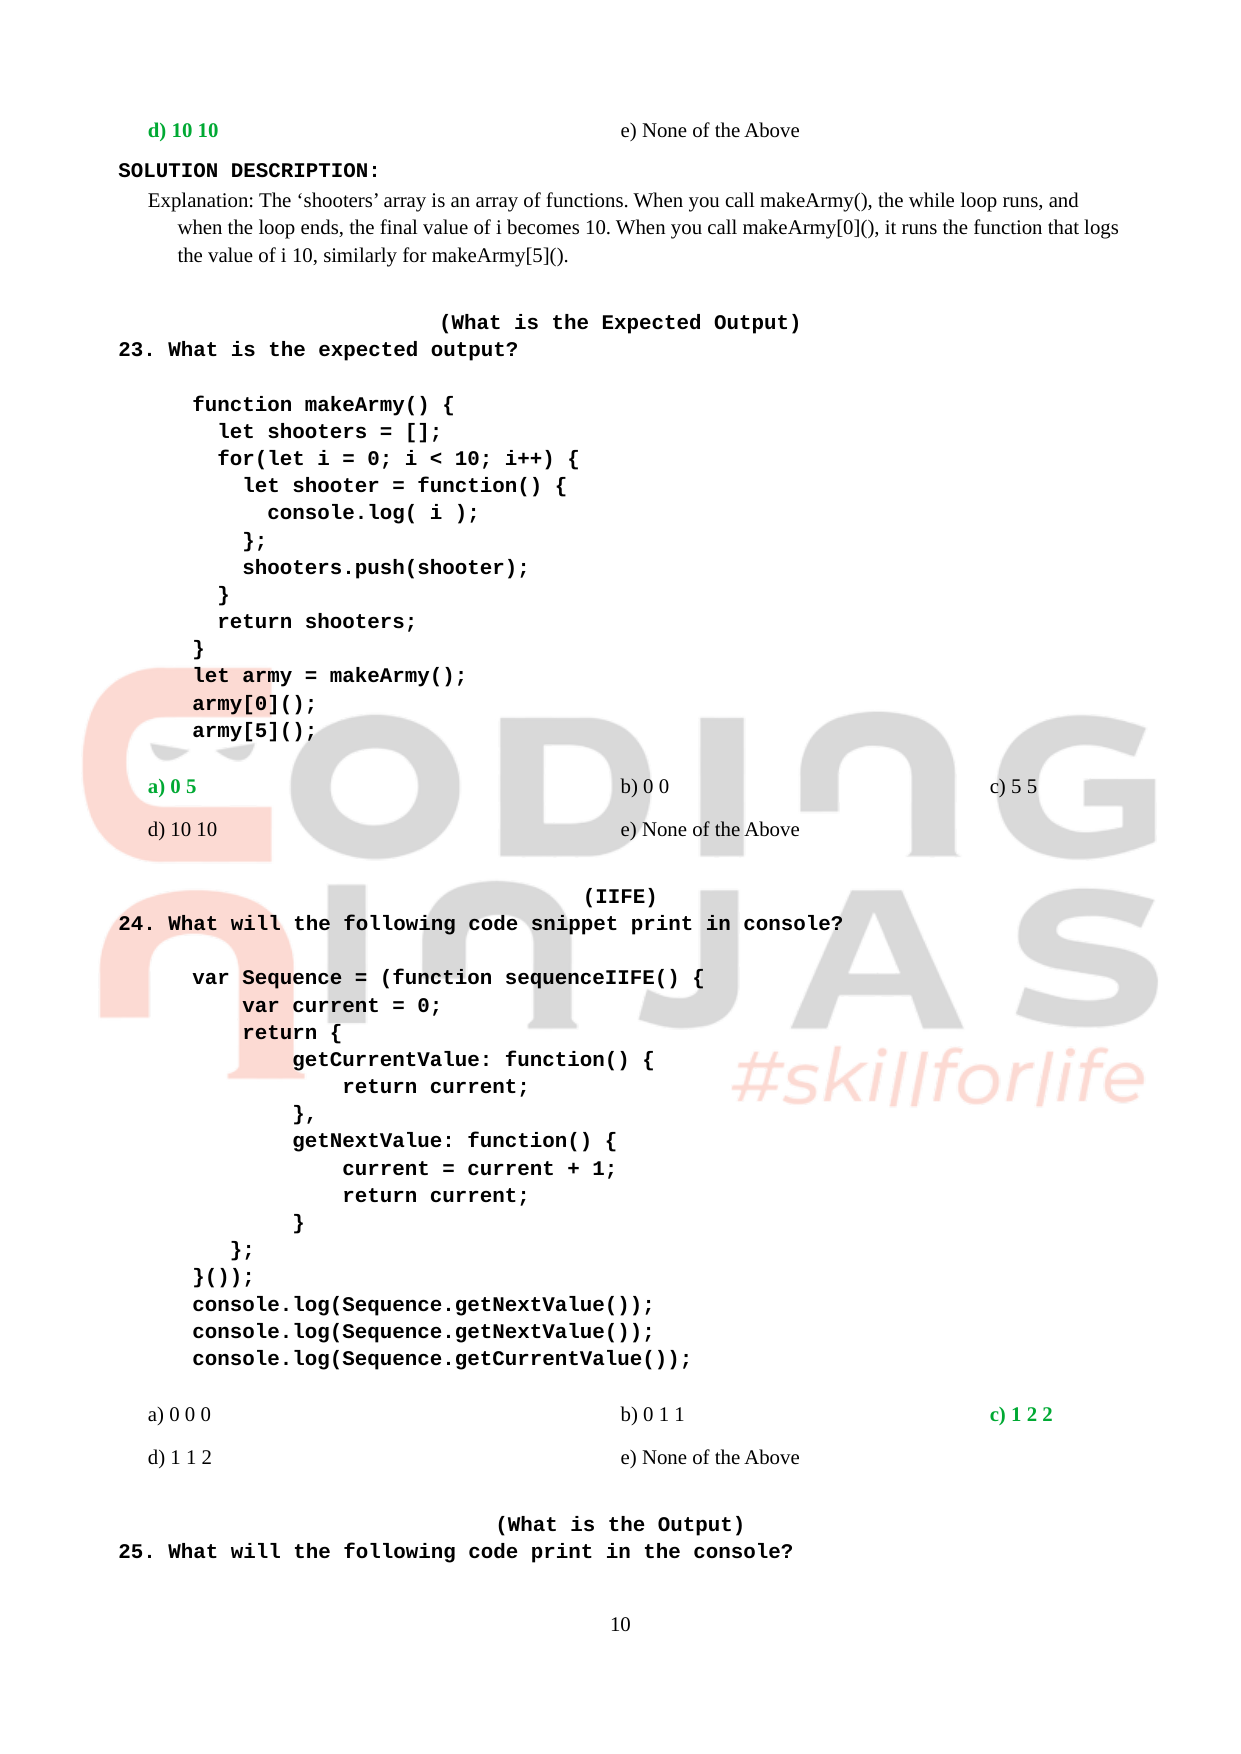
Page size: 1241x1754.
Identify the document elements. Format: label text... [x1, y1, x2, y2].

text return current; [192, 1185, 1122, 1208]
text a) 0 5 b) 0 0 c) 5 5 [148, 774, 1122, 798]
text a) 0 0 0 b) 0 1 1 c) 1 2 2 [148, 1402, 1122, 1426]
text console.log(Sequence.getNextValue()); [192, 1294, 1122, 1317]
text console.log( i ); [192, 502, 1122, 526]
text return { [192, 1022, 1122, 1045]
text current = current + 1; [192, 1158, 1122, 1181]
text (What is the Expected Output) [118, 312, 1122, 336]
text } [192, 1212, 1122, 1236]
text 23. What is the expected output? [118, 339, 1122, 363]
text shooters.push(shooter); [192, 557, 1122, 580]
text let army = makeArmy(); [192, 666, 1122, 689]
text } [192, 584, 1122, 608]
text }; [192, 529, 1122, 553]
text 25. What will the following code print in the console? [118, 1541, 1122, 1565]
text return shooters; [192, 611, 1122, 635]
text var current = 0; [192, 994, 1122, 1018]
text army[5](); [192, 720, 1122, 743]
text d) 10 10 e) None of the Above [148, 816, 1122, 841]
text SOLUTION DESCRIPTION: [118, 160, 1122, 184]
text return current; [192, 1076, 1122, 1100]
text d) 10 10 e) None of the Above [148, 118, 1122, 142]
text 24. What will the following code snippet print in console? [118, 913, 1122, 937]
text }()); [192, 1266, 1122, 1290]
text (What is the Output) [118, 1514, 1122, 1538]
text (IIFE) [118, 886, 1122, 909]
text console.log(Sequence.getCurrentValue()); [192, 1348, 1122, 1372]
text console.log(Sequence.getNextValue()); [192, 1321, 1122, 1344]
text for(let i = 0; i < 10; i++) { [192, 448, 1122, 472]
text getNextValue: function() { [192, 1131, 1122, 1154]
text d) 1 1 2 e) None of the Above [148, 1444, 1122, 1469]
text army[0](); [192, 693, 1122, 716]
text }; [192, 1239, 1122, 1263]
text let shooters = []; [192, 421, 1122, 444]
text var Sequence = (function sequenceIIFE() { [192, 967, 1122, 991]
text let shooter = function() { [192, 475, 1122, 499]
text } [192, 638, 1122, 662]
text Explanation: The ‘shooters’ array is an array of functions. When you call makeArmy(), the while loop runs, and when the loop ends, the final value of i becomes 10. When you call makeArmy[0](), it runs the function that logs the value of i 10, similarly for makeArmy[5](). [148, 187, 1122, 267]
text }, [192, 1103, 1122, 1127]
text getCurrentValue: function() { [192, 1049, 1122, 1073]
text function makeArmy() { [192, 394, 1122, 417]
